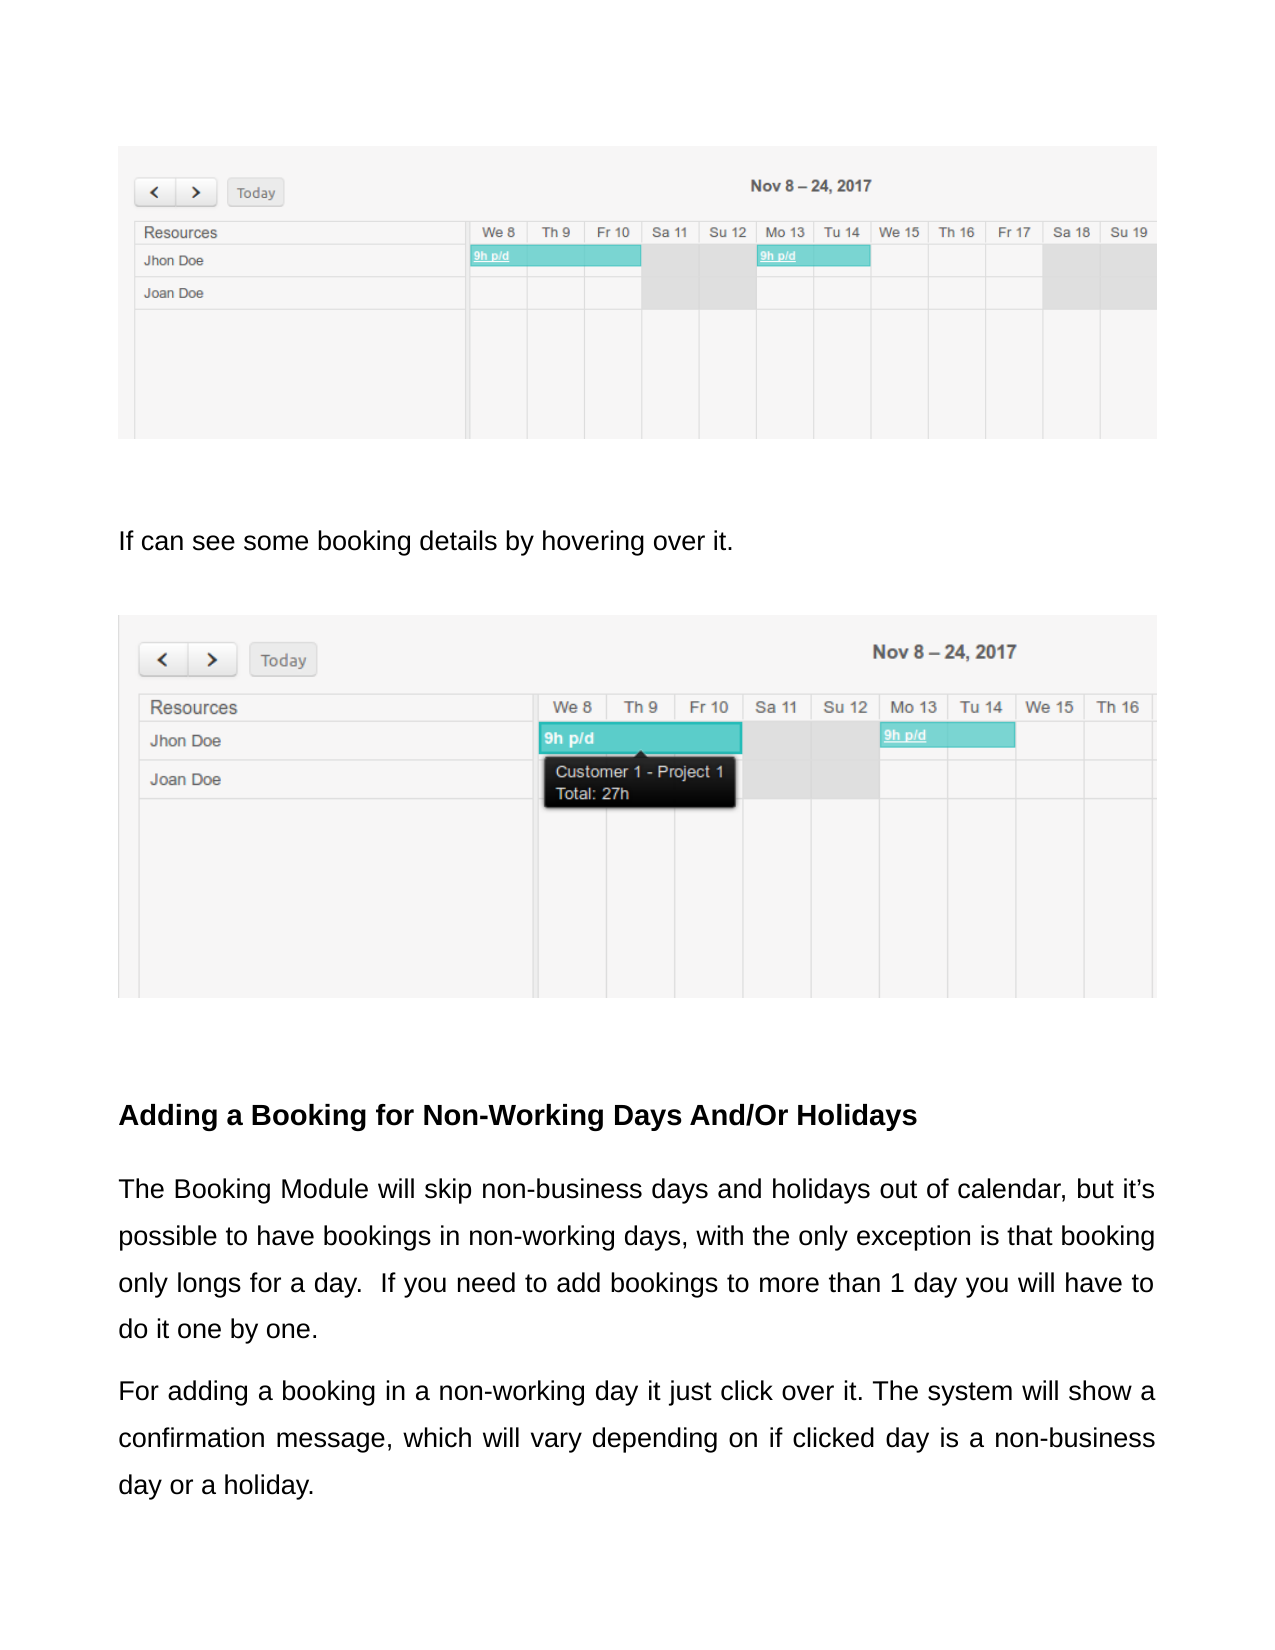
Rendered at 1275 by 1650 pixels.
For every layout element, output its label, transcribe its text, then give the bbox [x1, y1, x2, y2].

picture [118, 146, 1157, 439]
picture [118, 615, 1157, 998]
text If can see some booking details by hovering over it. [118, 525, 1157, 556]
text For adding a booking in a non-working day it just click over it. The system will show a confirmation message, which will vary depending on if clicked day is a non-business day or a holiday. [118, 1375, 1157, 1500]
text The Booking Module will skip non-business days and holidays out of calendar, but it’s possible to have bookings in non-working days, with the only exception is that booking only longs for a day. If you need to add bookings to more than 1 day you will have to do it one by one. [118, 1173, 1157, 1345]
subtitle Adding a Booking for Non-Working Days And/Or Holidays [118, 1098, 1157, 1132]
